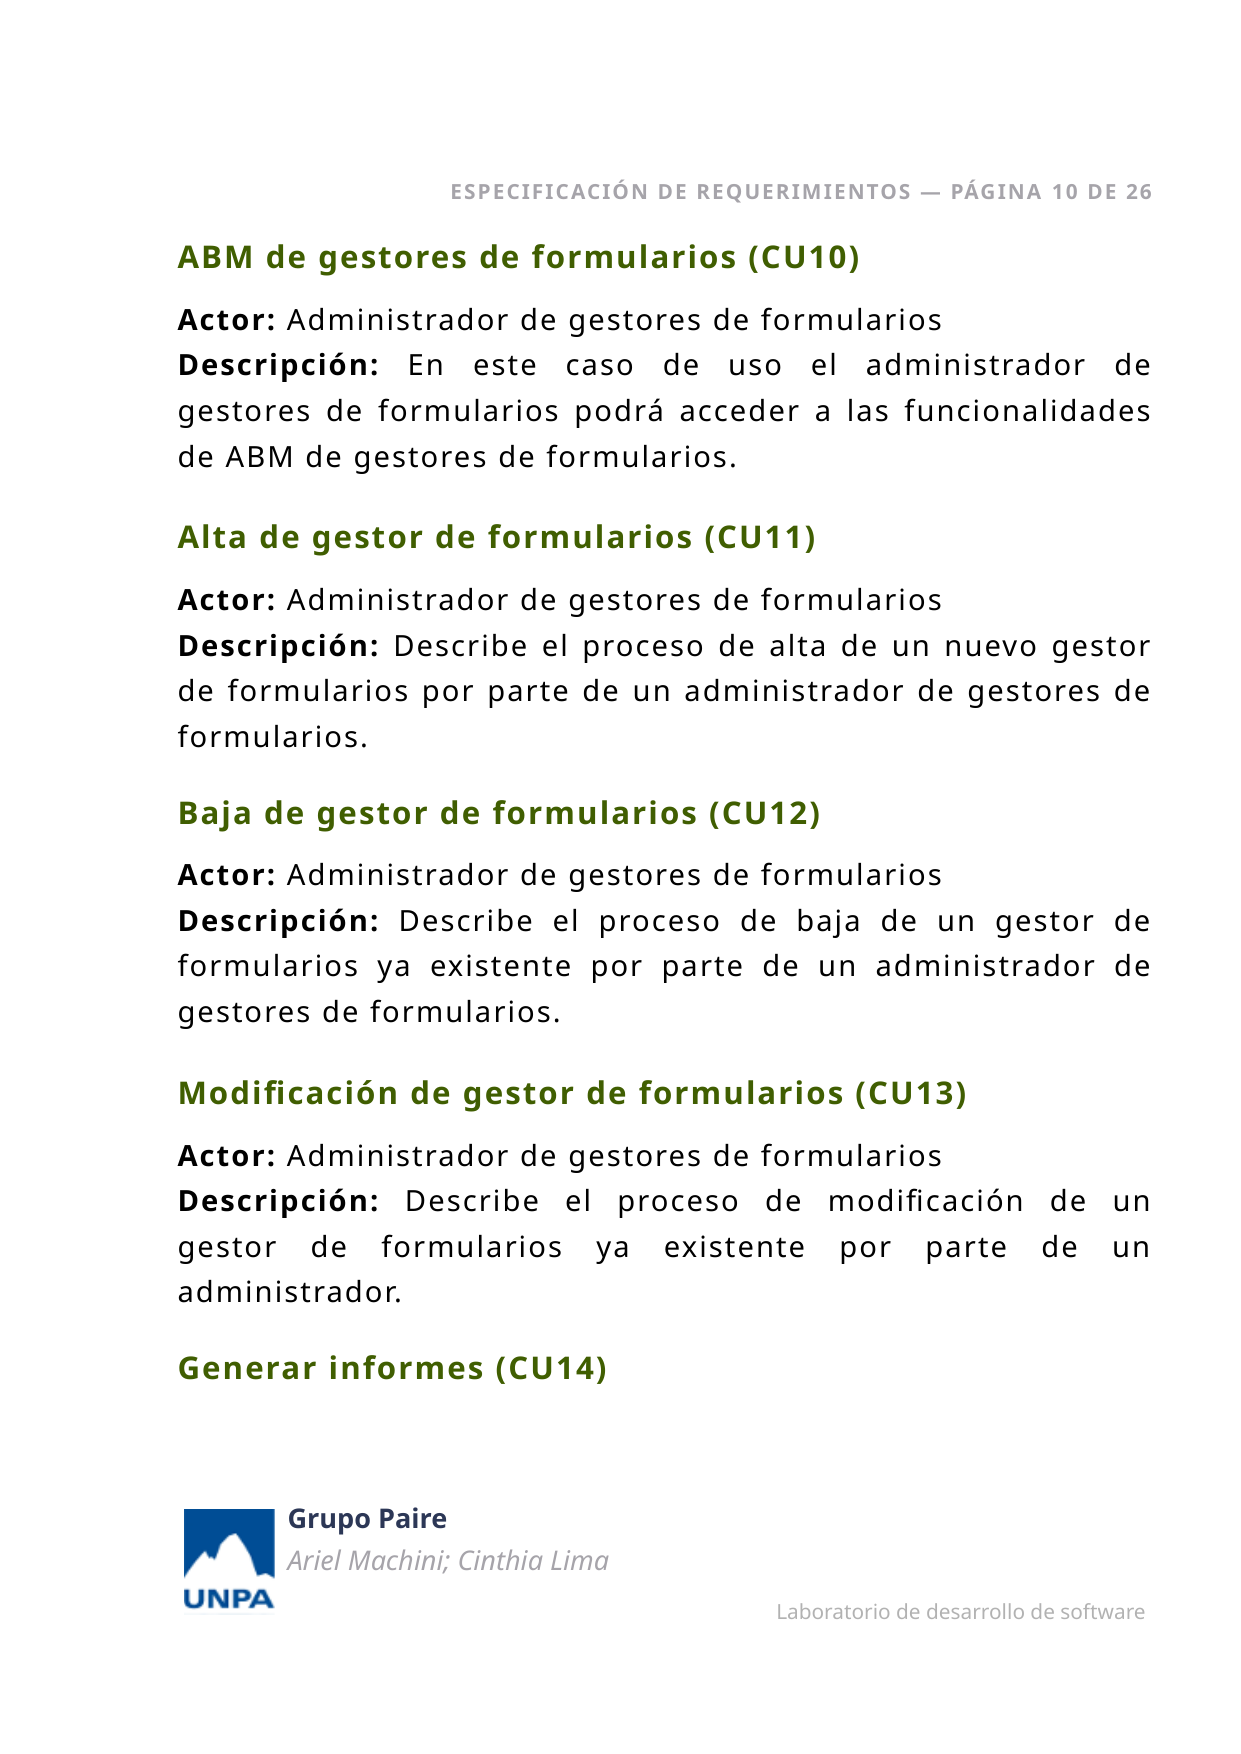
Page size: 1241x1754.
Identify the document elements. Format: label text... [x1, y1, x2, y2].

text Actor: Administrador de gestores de formularios [177, 854, 1152, 894]
picture [184, 1509, 275, 1615]
text ABM de gestores de formularios (CU10) [177, 235, 1152, 278]
text Descripción: Describe el proceso de modificación de un gestor de formularios ya existente por parte de un administrador. [177, 1181, 1152, 1311]
text Actor: Administrador de gestores de formularios [177, 579, 1152, 619]
text Actor: Administrador de gestores de formularios [177, 1135, 1152, 1174]
text Modificación de gestor de formularios (CU13) [177, 1071, 1152, 1114]
text Descripción: Describe el proceso de alta de un nuevo gestor de formularios por parte de un administrador de gestores de formularios. [177, 625, 1152, 756]
text Actor: Administrador de gestores de formularios [177, 299, 1152, 339]
text Generar informes (CU14) [177, 1346, 1152, 1389]
text Descripción: Describe el proceso de baja de un gestor de formularios ya existente por parte de un administrador de gestores de formularios. [177, 900, 1152, 1031]
text Descripción: En este caso de uso el administrador de gestores de formularios podrá acceder a las funcionalidades de ABM de gestores de formularios. [177, 344, 1152, 476]
text Alta de gestor de formularios (CU11) [177, 516, 1152, 558]
text Baja de gestor de formularios (CU12) [177, 791, 1152, 833]
